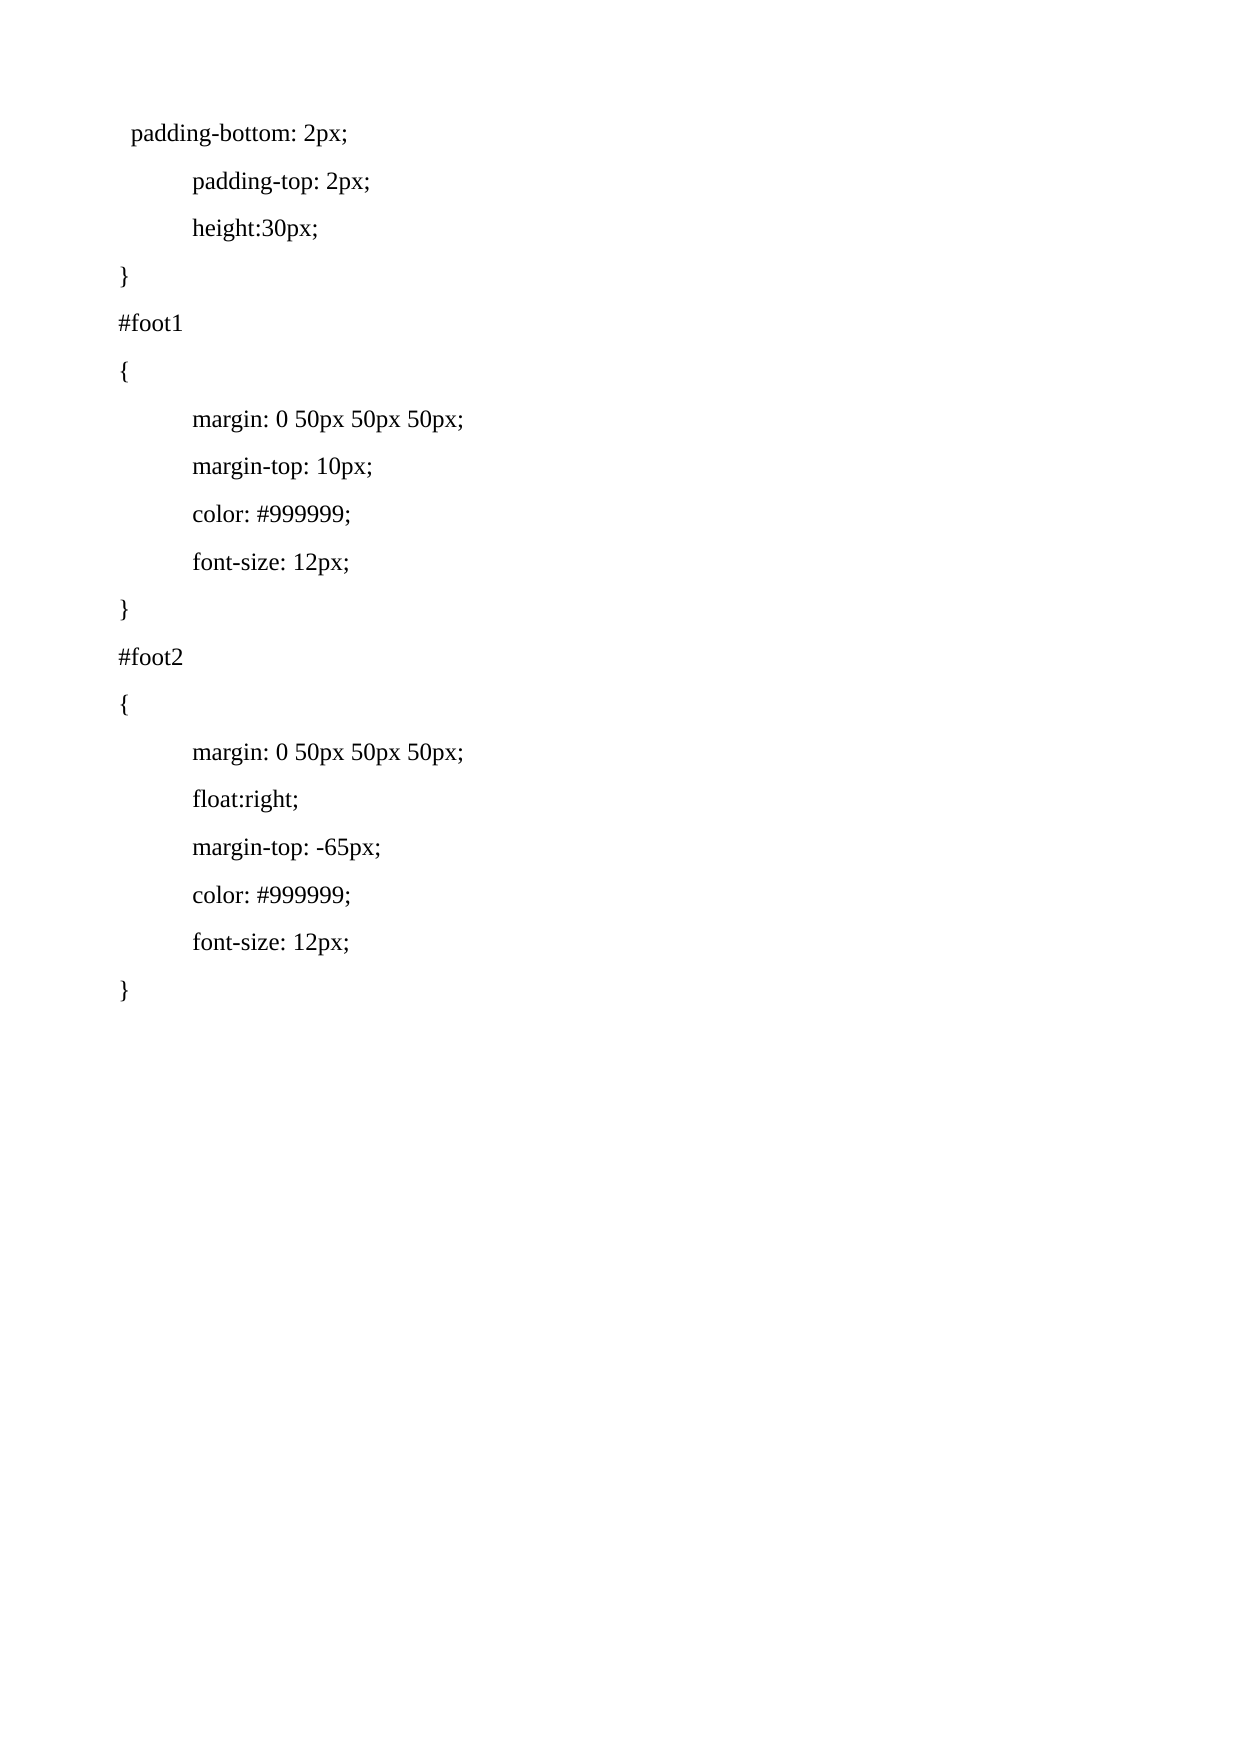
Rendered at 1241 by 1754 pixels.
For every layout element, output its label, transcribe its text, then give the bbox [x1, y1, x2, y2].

text padding-top: 2px; [118, 166, 1122, 194]
text margin: 0 50px 50px 50px; [118, 404, 1122, 432]
text color: #999999; [118, 499, 1122, 528]
text } [118, 261, 1122, 290]
text margin-top: -65px; [118, 832, 1122, 861]
text float:right; [118, 784, 1122, 813]
text margin: 0 50px 50px 50px; [118, 737, 1122, 766]
text { [118, 689, 1122, 718]
text { [118, 356, 1122, 385]
text padding-bottom: 2px; [118, 118, 1122, 147]
text margin-top: 10px; [118, 451, 1122, 480]
text color: #999999; [118, 880, 1122, 908]
text font-size: 12px; [118, 547, 1122, 575]
text height:30px; [118, 213, 1122, 242]
text #foot1 [118, 308, 1122, 337]
text } [118, 594, 1122, 623]
text } [118, 975, 1122, 1004]
text font-size: 12px; [118, 927, 1122, 956]
text #foot2 [118, 642, 1122, 671]
